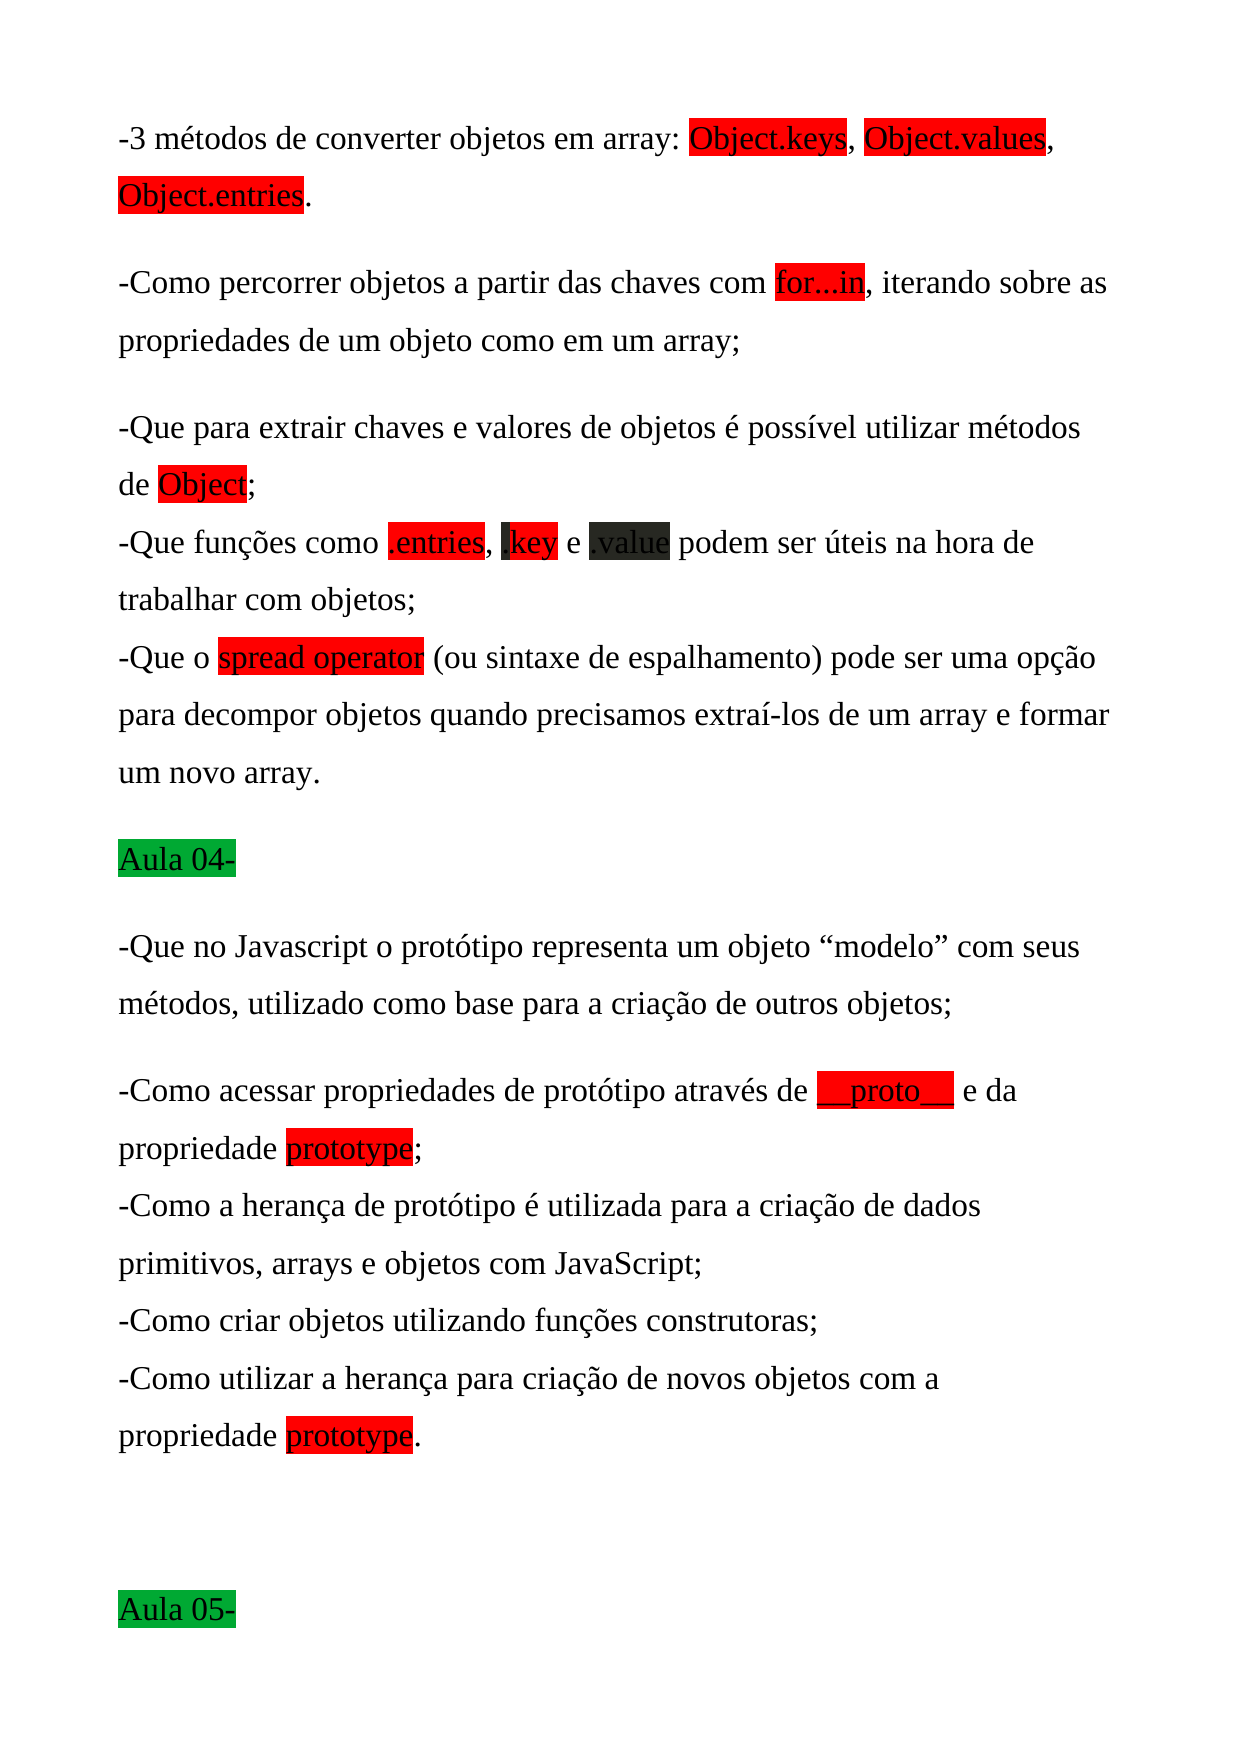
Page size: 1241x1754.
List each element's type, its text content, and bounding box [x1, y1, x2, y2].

text -Como acessar propriedades de protótipo através de __proto__ e da propriedade prototype; [118, 1071, 1122, 1166]
text -Que no Javascript o protótipo representa um objeto “modelo” com seus métodos, utilizado como base para a criação de outros objetos; [118, 926, 1122, 1022]
text Aula 04- [118, 839, 1122, 877]
list -Como criar objetos utilizando funções construtoras; [118, 1301, 1122, 1339]
list -Que o spread operator (ou sintaxe de espalhamento) pode ser uma opção para decompor objetos quando precisamos extraí-los de um array e formar um novo array. [118, 637, 1122, 790]
list -Que funções como .entries, .key e .value podem ser úteis na hora de trabalhar com objetos; [118, 522, 1122, 618]
text -3 métodos de converter objetos em array: Object.keys, Object.values, Object.entries. [118, 118, 1122, 214]
list -Como a herança de protótipo é utilizada para a criação de dados primitivos, arrays e objetos com JavaScript; [118, 1186, 1122, 1281]
list -Que para extrair chaves e valores de objetos é possível utilizar métodos de Object; [118, 407, 1122, 503]
text Aula 05- [118, 1589, 1122, 1628]
text -Como percorrer objetos a partir das chaves com for...in, iterando sobre as propriedades de um objeto como em um array; [118, 263, 1122, 358]
list -Como utilizar a herança para criação de novos objetos com a propriedade prototype. [118, 1358, 1122, 1454]
